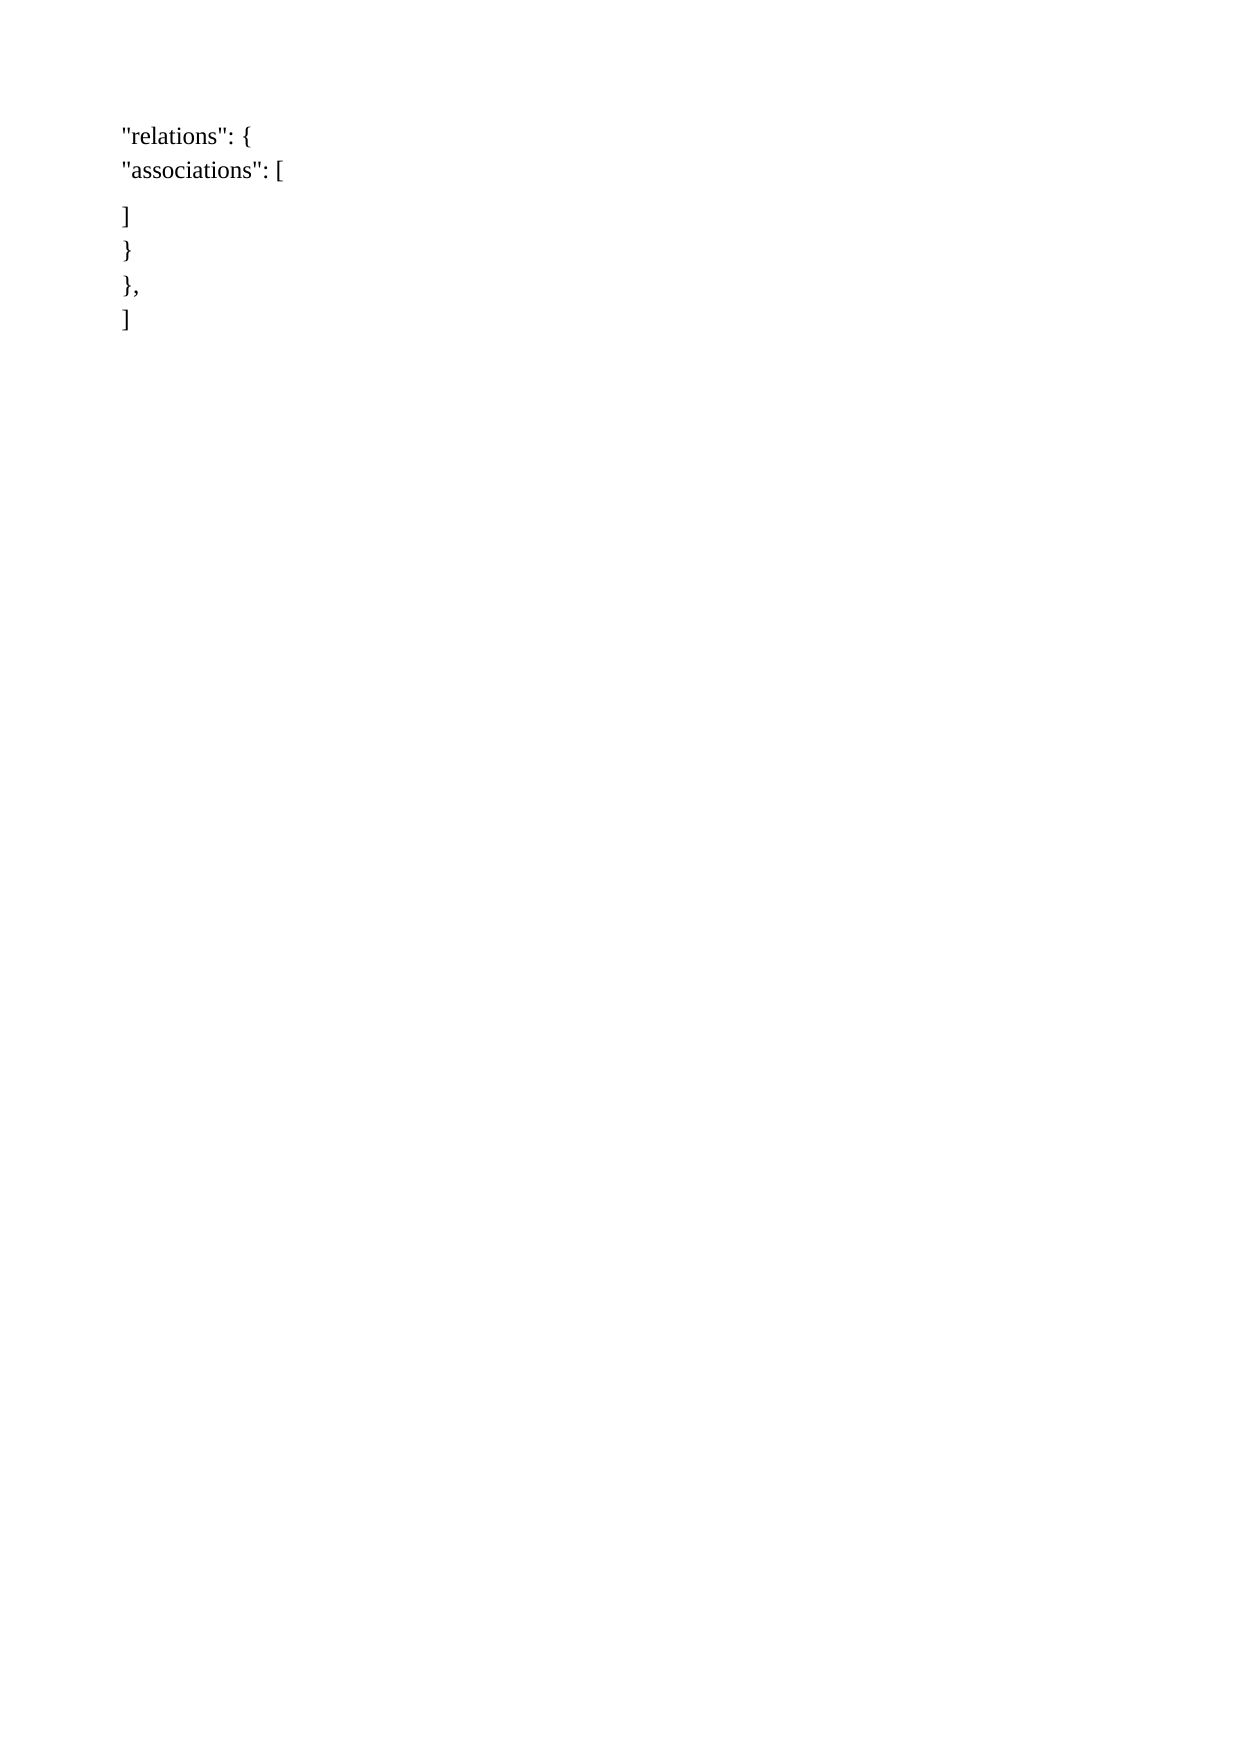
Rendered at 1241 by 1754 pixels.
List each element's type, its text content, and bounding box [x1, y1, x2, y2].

table_header }, [118, 267, 154, 302]
table_header [118, 544, 148, 578]
table_header [118, 509, 484, 544]
table_header [118, 336, 237, 371]
table_header ] [118, 302, 148, 336]
table_header [118, 187, 136, 198]
table_header [118, 475, 377, 509]
table_header [118, 682, 136, 693]
table_header [118, 440, 346, 474]
table_header "relations": { [118, 118, 267, 153]
table_header [118, 613, 267, 647]
table_header [118, 693, 143, 727]
table_header "associations": [ [118, 153, 297, 187]
table_header [118, 727, 148, 762]
table_header ] [118, 198, 143, 232]
table_header } [118, 233, 148, 267]
table_header [118, 405, 485, 440]
table_header [118, 578, 149, 613]
table_header [118, 648, 297, 682]
table_header [118, 762, 148, 796]
table_header [118, 371, 148, 405]
